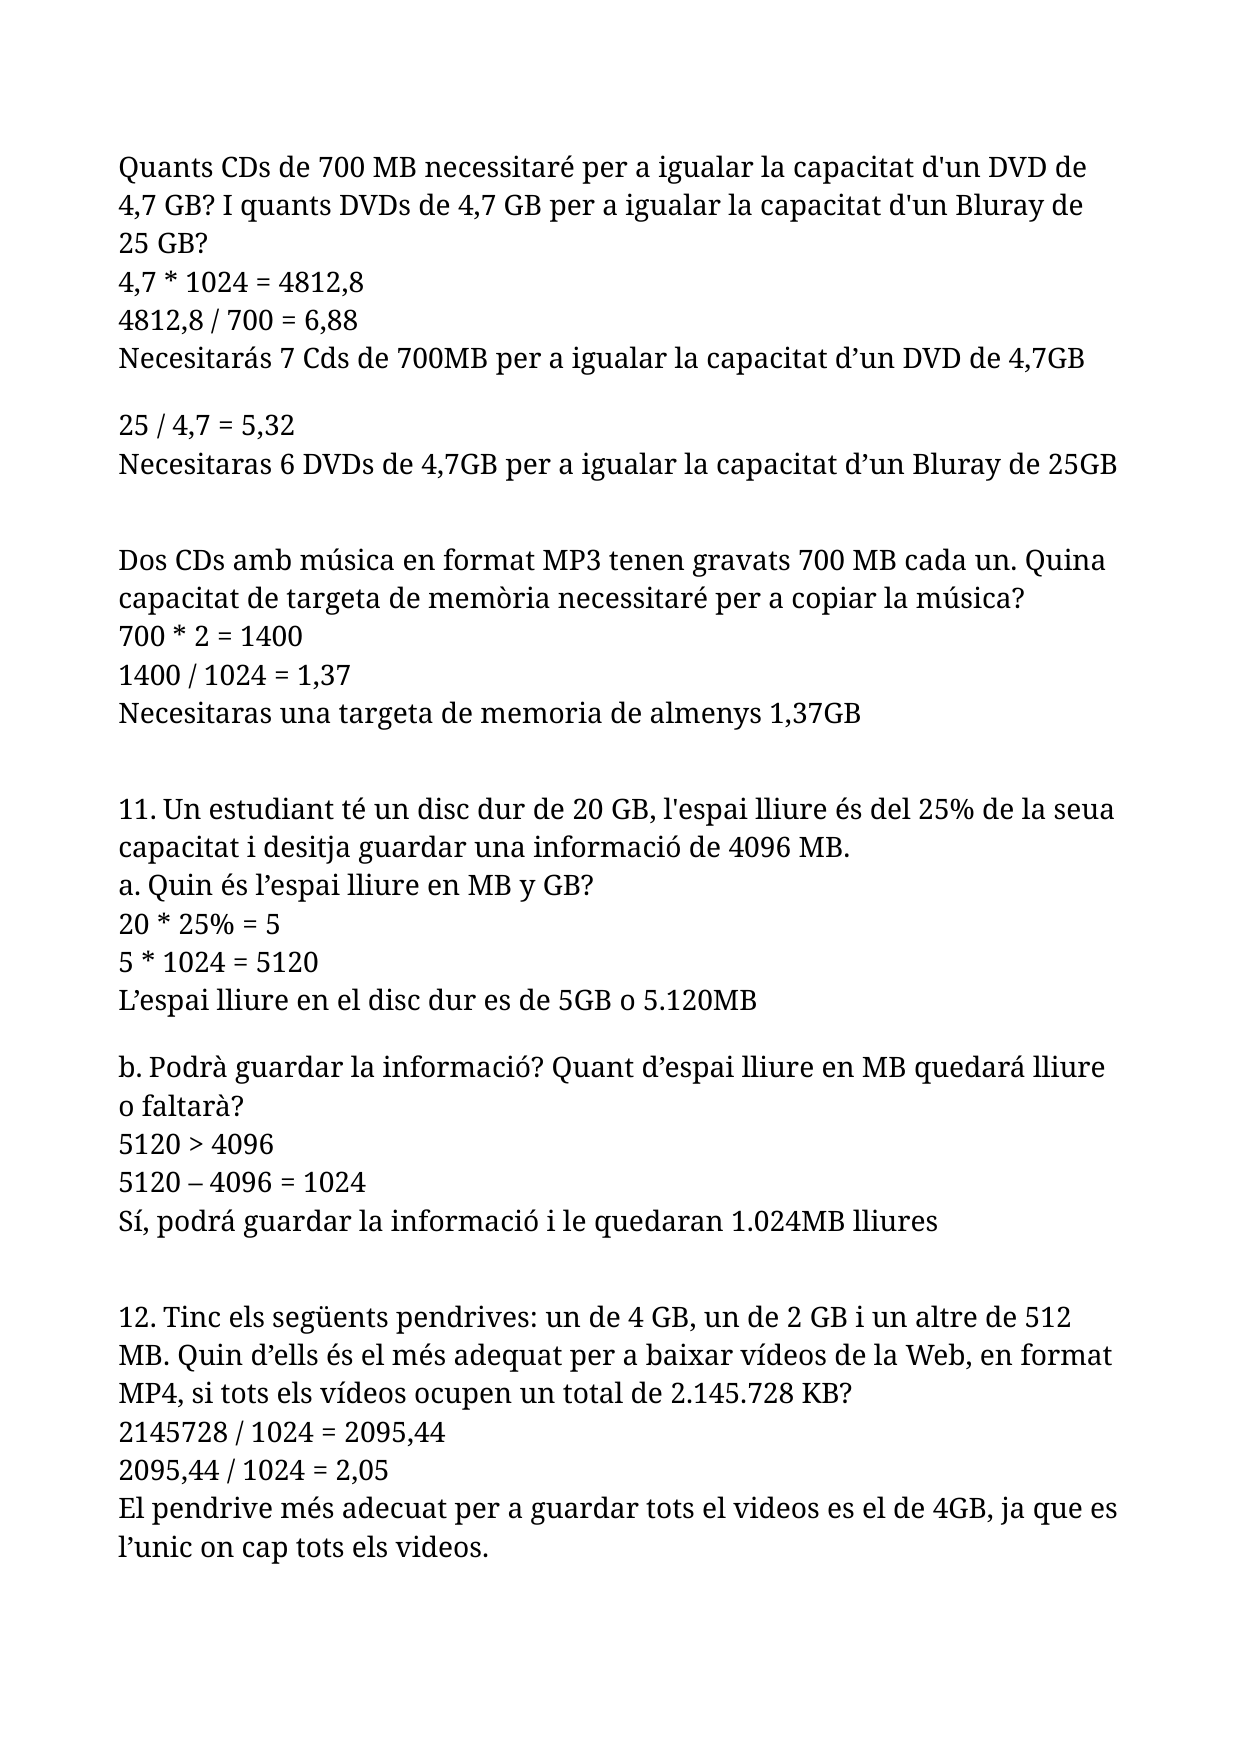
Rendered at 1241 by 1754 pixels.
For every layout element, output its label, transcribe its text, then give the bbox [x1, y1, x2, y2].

text Sí, podrá guardar la informació i le quedaran 1.024MB lliures [118, 1201, 1122, 1239]
text 700 * 2 = 1400 [118, 616, 1122, 655]
text Quants CDs de 700 MB necessitaré per a igualar la capacitat d'un DVD de 4,7 GB? I quants DVDs de 4,7 GB per a igualar la capacitat d'un Bluray de 25 GB? [118, 147, 1122, 262]
text L’espai lliure en el disc dur es de 5GB o 5.120MB [118, 981, 1122, 1019]
text 20 * 25% = 5 [118, 904, 1122, 942]
text 1400 / 1024 = 1,37 [118, 655, 1122, 693]
text 2095,44 / 1024 = 2,05 [118, 1450, 1122, 1488]
text Necesitaras una targeta de memoria de almenys 1,37GB [118, 693, 1122, 731]
text 5120 – 4096 = 1024 [118, 1163, 1122, 1201]
text 5 * 1024 = 5120 [118, 942, 1122, 981]
text 11. Un estudiant té un disc dur de 20 GB, l'espai lliure és del 25% de la seua capacitat i desitja guardar una informació de 4096 MB. a. Quin és l’espai lliure en MB y GB? [118, 789, 1122, 904]
text 12. Tinc els següents pendrives: un de 4 GB, un de 2 GB i un altre de 512 MB. Quin d’ells és el més adequat per a baixar vídeos de la Web, en format MP4, si tots els vídeos ocupen un total de 2.145.728 KB? [118, 1297, 1122, 1412]
text b. Podrà guardar la informació? Quant d’espai lliure en MB quedará lliure o faltarà? [118, 1019, 1122, 1124]
text 5120 > 4096 [118, 1124, 1122, 1163]
text Dos CDs amb música en format MP3 tenen gravats 700 MB cada un. Quina capacitat de targeta de memòria necessitaré per a copiar la música? [118, 540, 1122, 616]
text Necesitaras 6 DVDs de 4,7GB per a igualar la capacitat d’un Bluray de 25GB [118, 444, 1122, 482]
text 4812,8 / 700 = 6,88 [118, 300, 1122, 338]
text El pendrive més adecuat per a guardar tots el videos es el de 4GB, ja que es l’unic on cap tots els videos. [118, 1488, 1122, 1565]
text Necesitarás 7 Cds de 700MB per a igualar la capacitat d’un DVD de 4,7GB [118, 338, 1122, 377]
text 25 / 4,7 = 5,32 [118, 406, 1122, 444]
text 2145728 / 1024 = 2095,44 [118, 1412, 1122, 1450]
text 4,7 * 1024 = 4812,8 [118, 262, 1122, 300]
